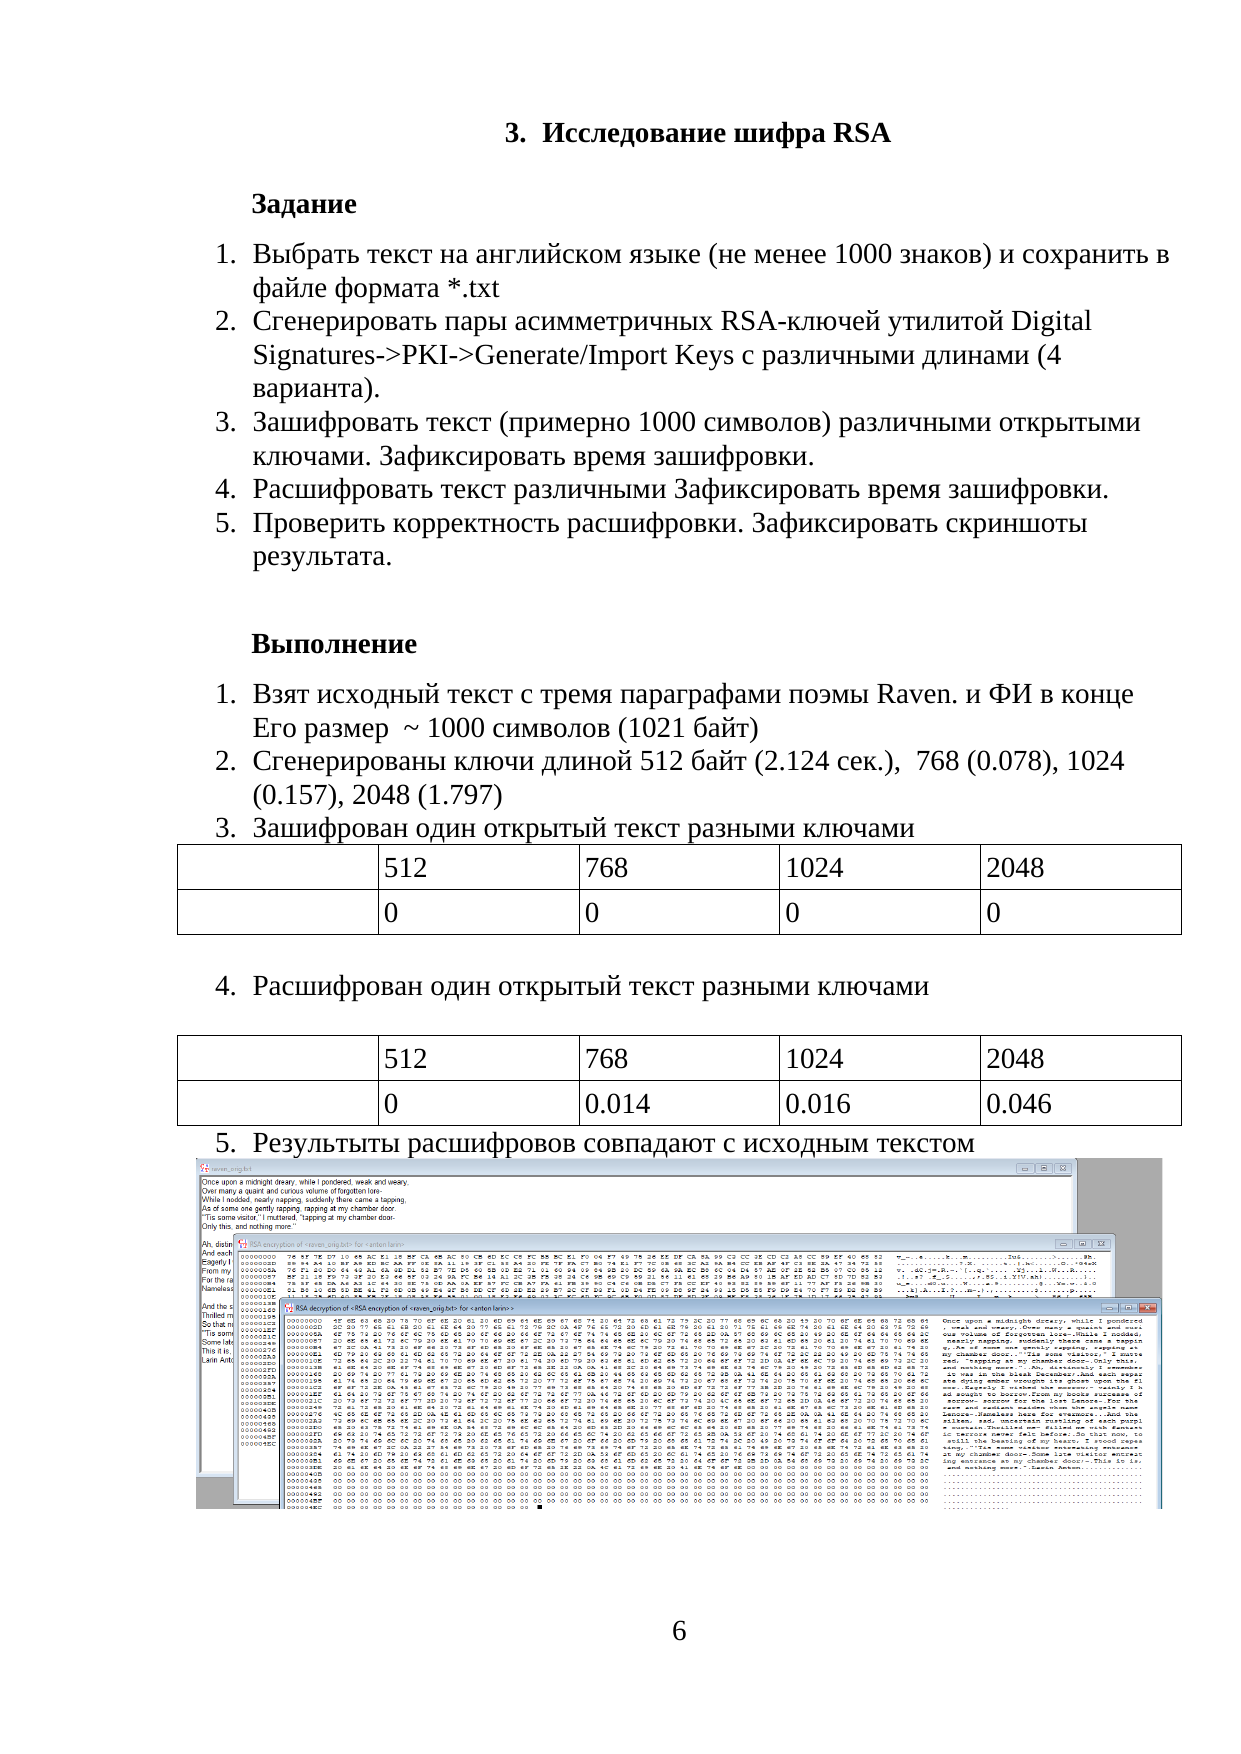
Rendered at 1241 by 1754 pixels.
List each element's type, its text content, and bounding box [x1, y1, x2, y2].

list Зашифровать текст (примерно 1000 символов) различными открытыми ключами. Зафиксировать время зашифровки. [215, 404, 1181, 471]
list Сгенерированы ключи длиной 512 байт (2.124 сек.), 768 (0.078), 1024 (0.157), 2048 (1.797) [215, 743, 1181, 811]
table_header [178, 1036, 378, 1080]
table_cell 0 [379, 890, 579, 934]
table_cell 0.046 [981, 1081, 1181, 1125]
table_cell [178, 1081, 378, 1125]
list Результыты расшифровов совпадают с исходным текстом [215, 1126, 1181, 1159]
subtitle Исследование шифра RSA [215, 115, 1181, 148]
table_header 1024 [780, 1036, 980, 1080]
table_header 2048 [981, 1036, 1181, 1080]
subtitle Выполнение [177, 626, 1181, 660]
table_cell 0 [780, 890, 980, 934]
list Расшифровать текст различными Зафиксировать время зашифровки. [215, 471, 1181, 505]
table_header [178, 845, 378, 889]
table_cell 0 [981, 890, 1181, 934]
list Выбрать текст на английском языке (не менее 1000 знаков) и сохранить в файле формата *.txt [215, 236, 1181, 303]
table_cell 0 [379, 1081, 579, 1125]
subtitle Задание [177, 186, 1181, 219]
list Зашифрован один открытый текст разными ключами [215, 811, 1181, 844]
table_header 512 [379, 845, 579, 889]
table_cell 0 [580, 890, 779, 934]
table_cell 0.016 [780, 1081, 980, 1125]
table_cell 0.014 [580, 1081, 779, 1125]
table_header 768 [580, 845, 779, 889]
picture [196, 1158, 1163, 1509]
table_header 2048 [981, 845, 1181, 889]
table_cell [178, 890, 378, 934]
list Взят исходный текст с тремя параграфами поэмы Raven. и ФИ в конце Его размер ~ 1000 символов (1021 байт) [215, 676, 1181, 743]
list Расшифрован один открытый текст разными ключами [215, 968, 1181, 1002]
list Сгенерировать пары асимметричных RSA-ключей утилитой Digital Signatures->PKI->Generate/Import Keys с различными длинами (4 варианта). [215, 303, 1181, 404]
table_header 768 [580, 1036, 779, 1080]
list Проверить корректность расшифровки. Зафиксировать скриншоты результата. [215, 505, 1181, 572]
table_header 512 [379, 1036, 579, 1080]
table_header 1024 [780, 845, 980, 889]
